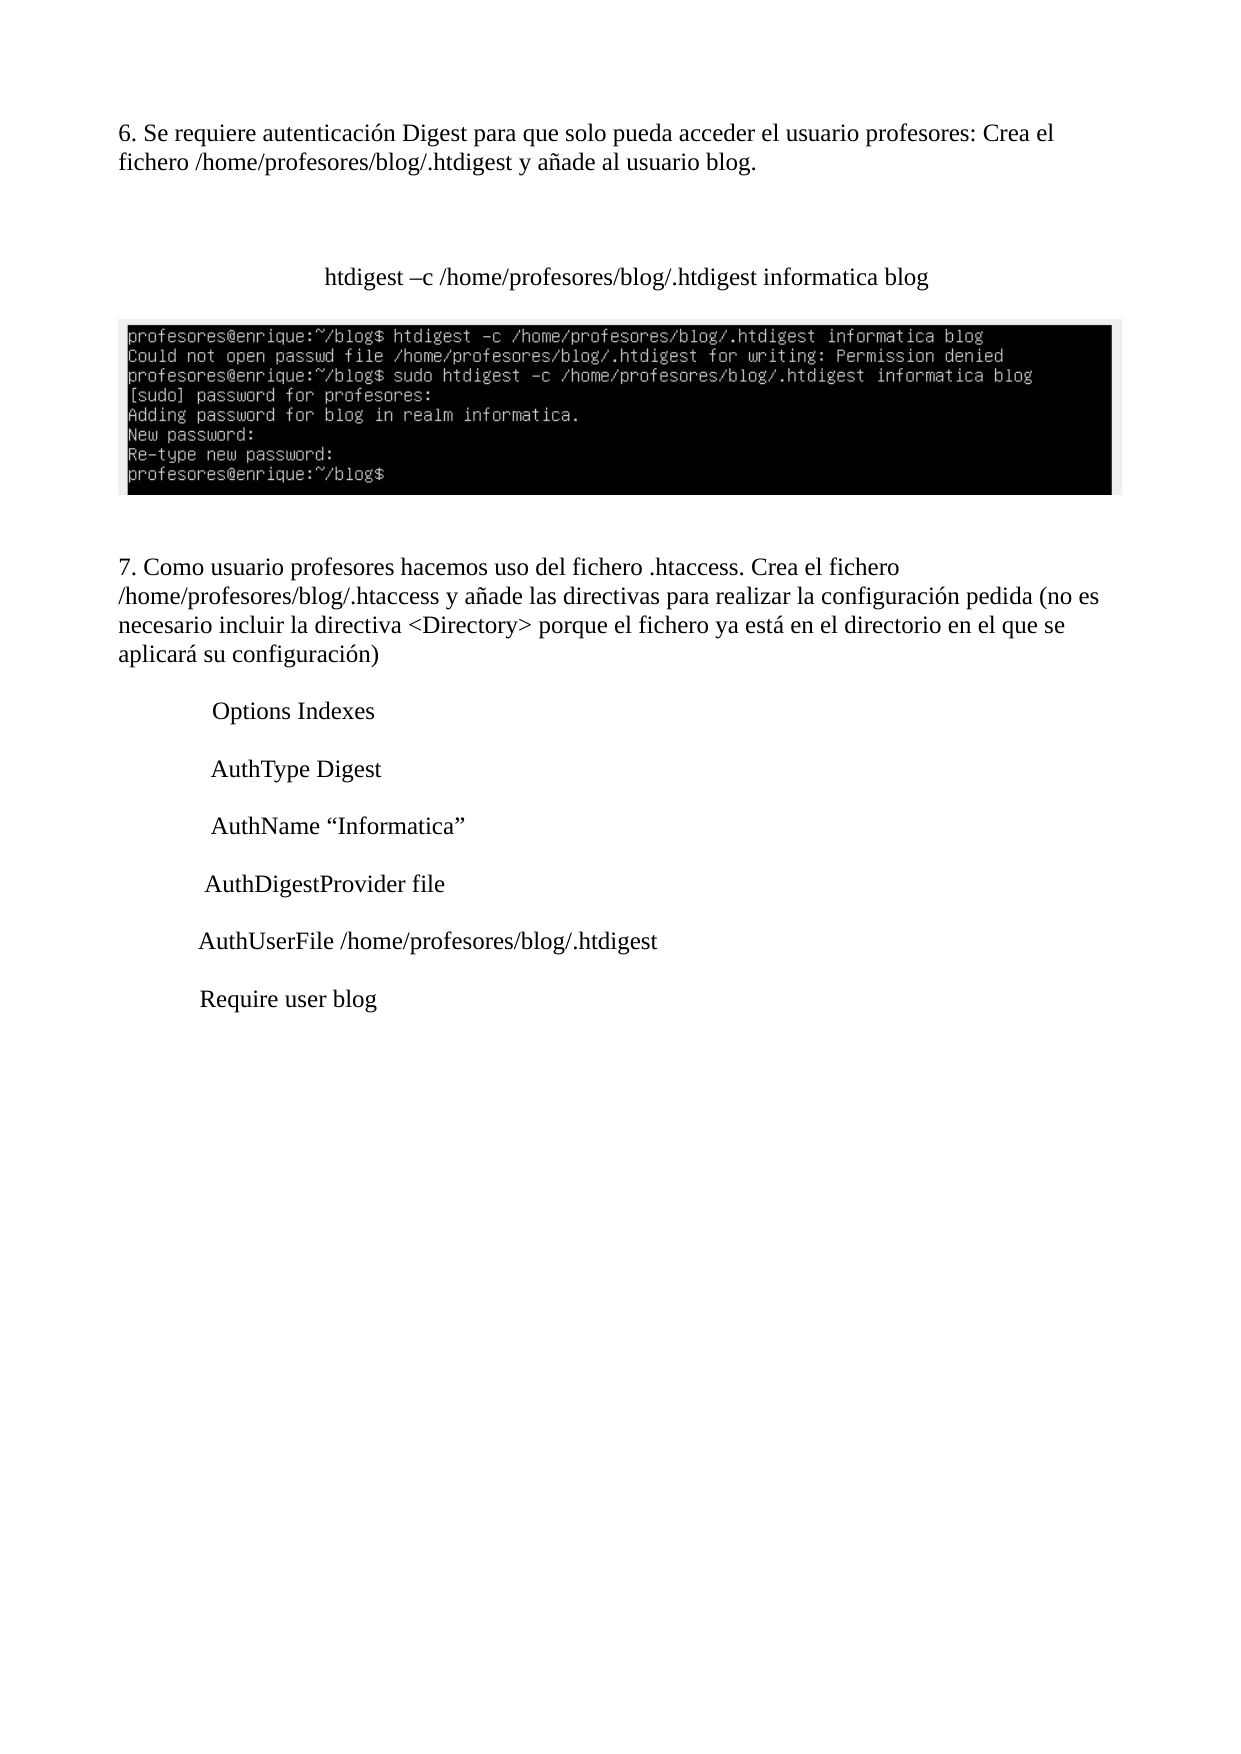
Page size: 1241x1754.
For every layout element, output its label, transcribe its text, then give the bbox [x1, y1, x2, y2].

text AuthType Digest [118, 754, 1122, 782]
picture [118, 319, 1123, 495]
text 6. Se requiere autenticación Digest para que solo pueda acceder el usuario profesores: Crea el fichero /home/profesores/blog/.htdigest y añade al usuario blog. [118, 118, 1122, 176]
text 7. Como usuario profesores hacemos uso del fichero .htaccess. Crea el fichero /home/profesores/blog/.htaccess y añade las directivas para realizar la configuración pedida (no es necesario incluir la directiva <Directory> porque el fichero ya está en el directorio en el que se aplicará su configuración) [118, 552, 1122, 667]
text Options Indexes [118, 696, 1122, 725]
text Require user blog [118, 984, 1122, 1012]
text AuthDigestProvider file [118, 869, 1122, 897]
text AuthName “Informatica” [118, 811, 1122, 840]
text AuthUserFile /home/profesores/blog/.htdigest [118, 926, 1122, 955]
text htdigest –c /home/profesores/blog/.htdigest informatica blog [118, 262, 1122, 291]
